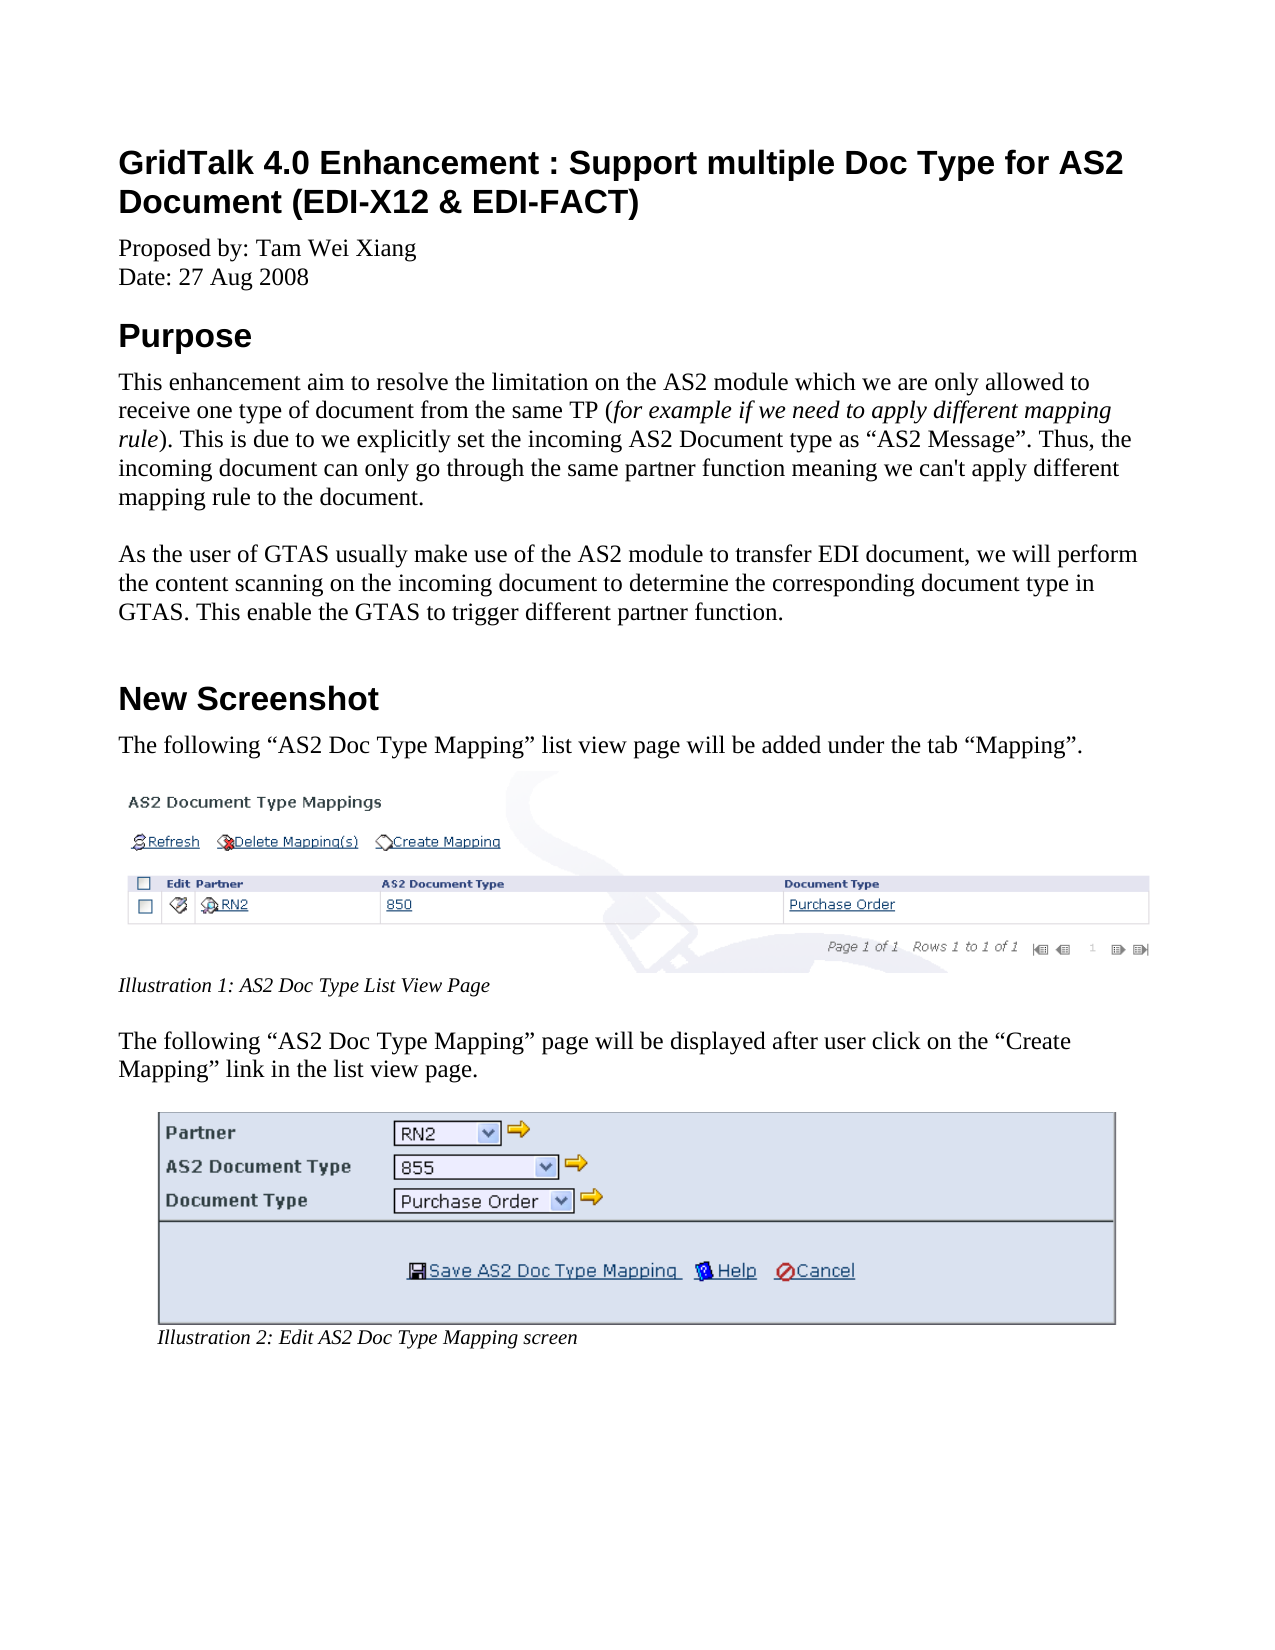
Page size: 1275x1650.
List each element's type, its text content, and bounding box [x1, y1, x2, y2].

subtitle Purpose [118, 315, 1157, 354]
text Illustration 2: Edit AS2 Doc Type Mapping screen [157, 1325, 1118, 1349]
text Date: 27 Aug 2008 [118, 262, 1157, 290]
text This enhancement aim to resolve the limitation on the AS2 module which we are only allowed to receive one type of document from the same TP (for example if we need to apply different mapping rule). This is due to we explicitly set the incoming AS2 Document type as “AS2 Message”. Thus, the incoming document can only go through the same partner function meaning we can't apply different mapping rule to the document. [118, 367, 1157, 510]
text Illustration 1: AS2 Doc Type List View Page [118, 973, 1157, 997]
picture [157, 1112, 1118, 1325]
text As the user of GTAS usually make use of the AS2 module to transfer EDI document, we will perform the content scanning on the incoming document to determine the corresponding document type in GTAS. This enable the GTAS to trigger different partner function. [118, 539, 1157, 625]
text The following “AS2 Doc Type Mapping” page will be displayed after user click on the “Create Mapping” link in the list view page. [118, 1026, 1157, 1083]
subtitle GridTalk 4.0 Enhancement : Support multiple Doc Type for AS2 Document (EDI-X12 & EDI-FACT) [118, 143, 1157, 220]
text The following “AS2 Doc Type Mapping” list view page will be added under the tab “Mapping”. [118, 730, 1157, 759]
picture [118, 771, 1157, 973]
text Proposed by: Tam Wei Xiang [118, 233, 1157, 262]
subtitle New Screenshot [118, 679, 1157, 718]
